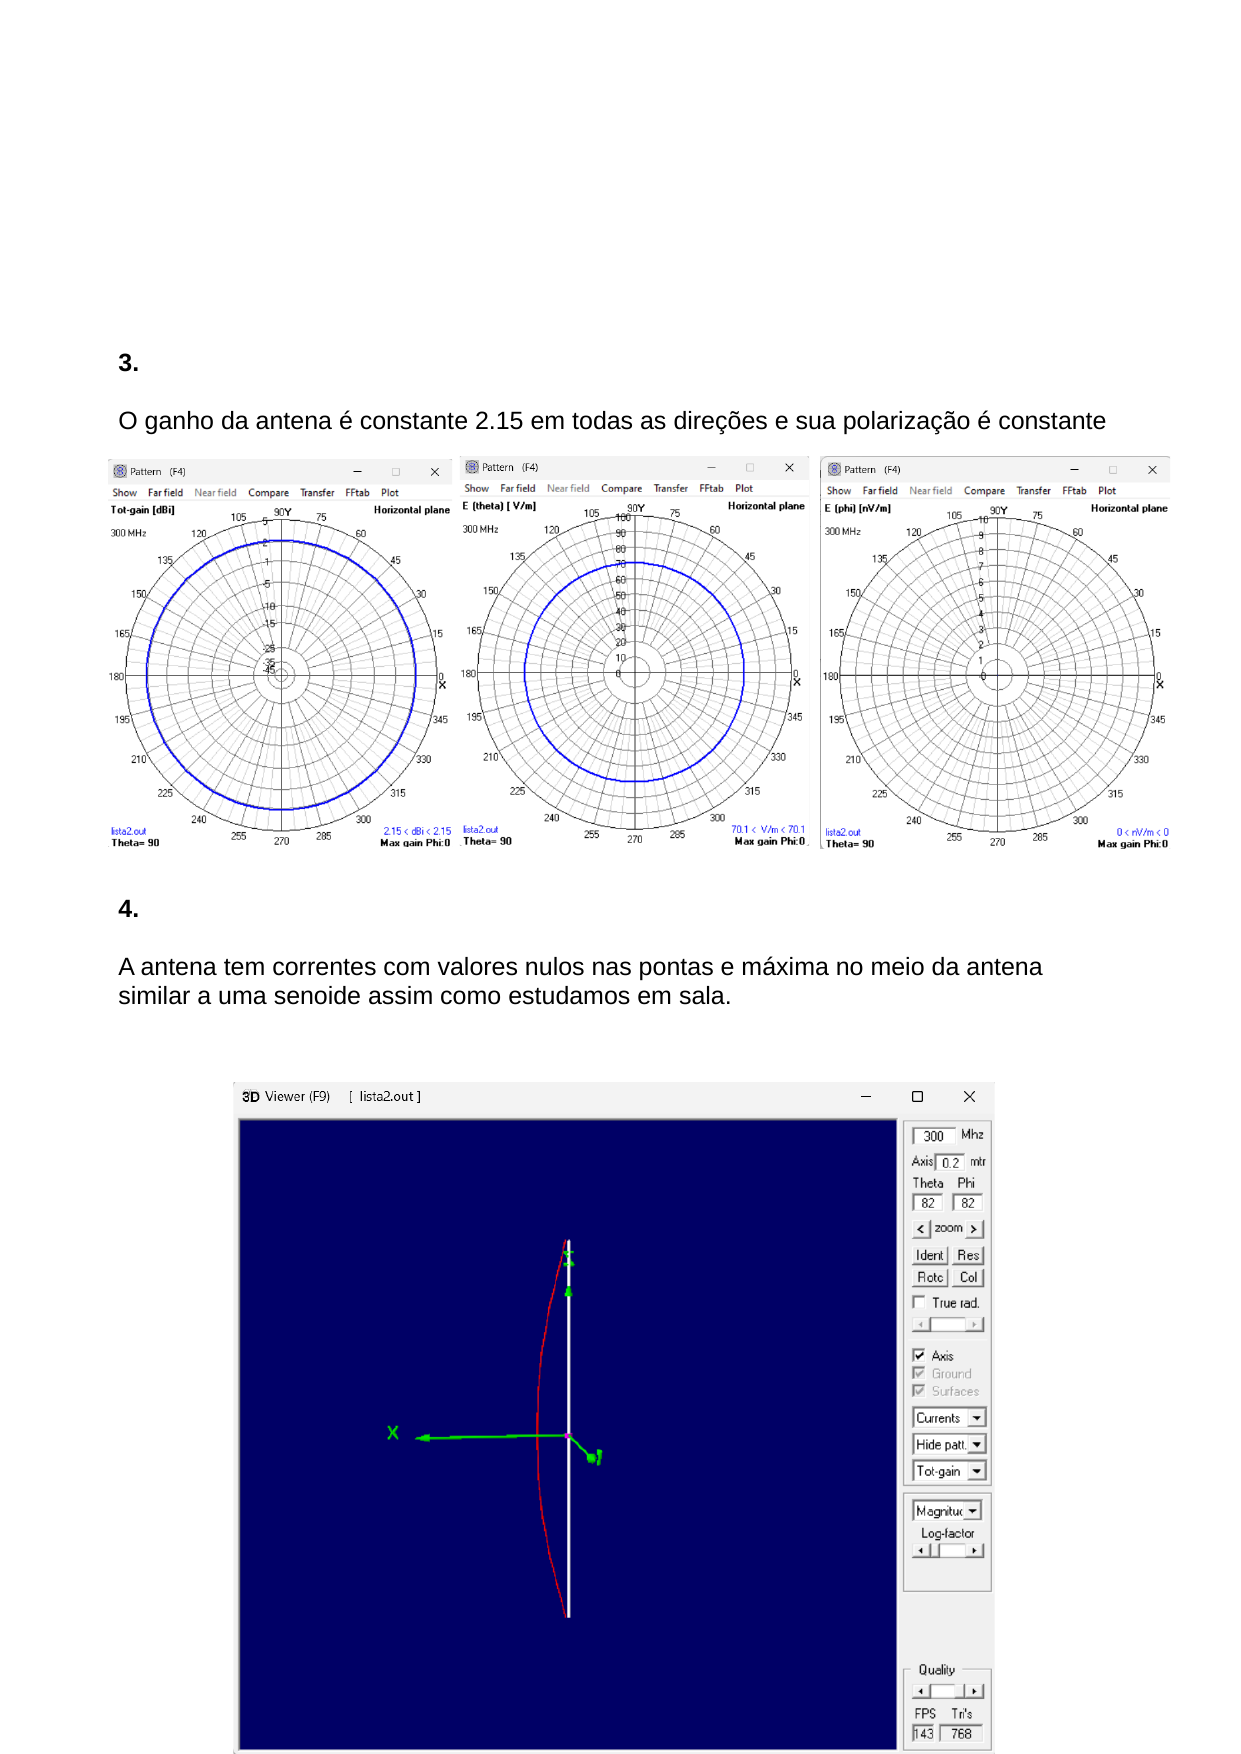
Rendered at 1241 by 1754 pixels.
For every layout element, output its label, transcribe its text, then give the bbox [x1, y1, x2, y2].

picture [108, 459, 453, 847]
text 3. [118, 348, 1122, 377]
text O ganho da antena é constante 2.15 em todas as direções e sua polarização é constante [118, 406, 1122, 434]
text A antena tem correntes com valores nulos nas pontas e máxima no meio da antena similar a uma senoide assim como estudamos em sala. [118, 952, 1122, 1009]
picture [233, 1082, 995, 1754]
picture [459, 456, 810, 846]
picture [820, 456, 1171, 849]
text 4. [118, 894, 1122, 923]
